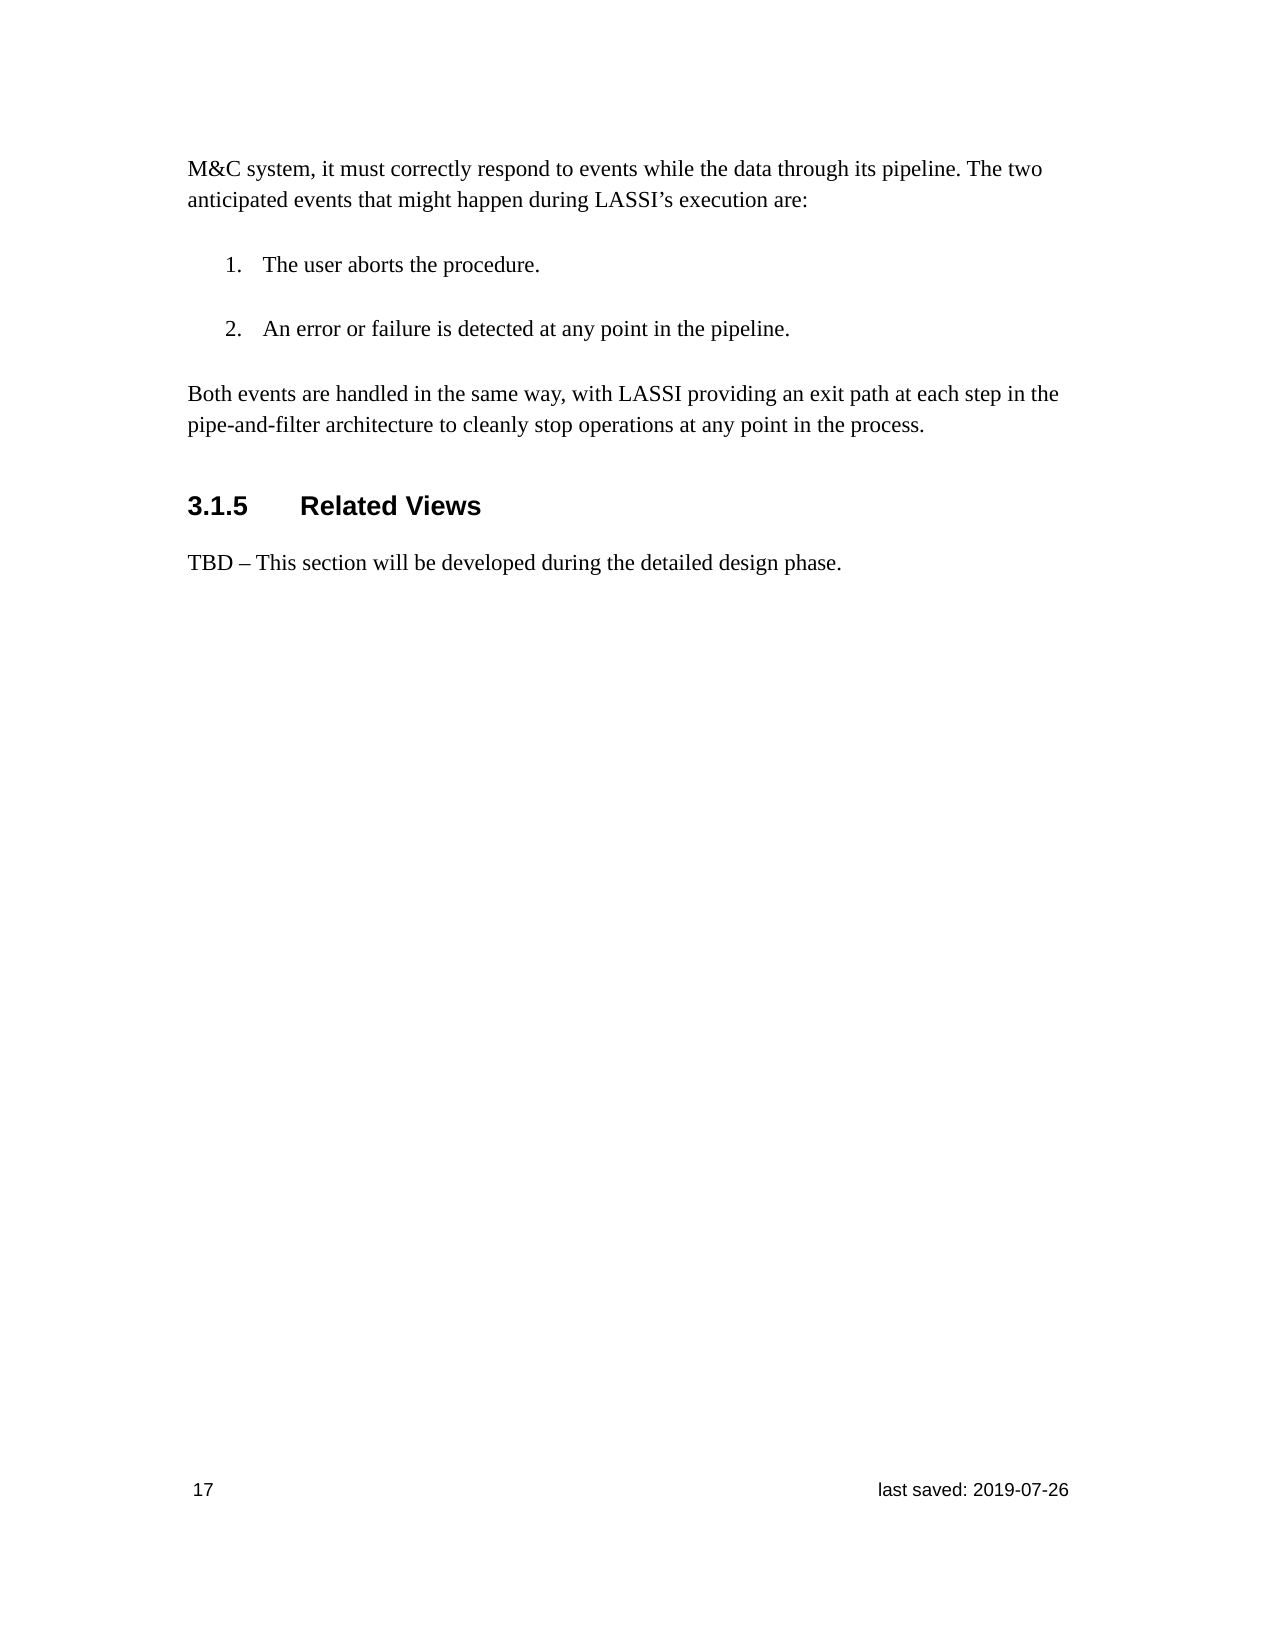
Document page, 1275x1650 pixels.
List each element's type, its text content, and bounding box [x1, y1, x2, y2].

text M&C system, it must correctly respond to events while the data through its pipeline. The two anticipated events that might happen during LASSI’s execution are: [187, 150, 1087, 212]
text Both events are handled in the same way, with LASSI providing an exit path at each step in the pipe-and-filter architecture to cleanly stop operations at any point in the process. [187, 375, 1087, 437]
subtitle Related Views [187, 485, 1087, 521]
list An error or failure is detected at any point in the pipeline. [225, 310, 1087, 342]
list The user aborts the procedure. [225, 246, 1087, 277]
text TBD – This section will be developed during the detailed design phase. [187, 544, 1087, 575]
